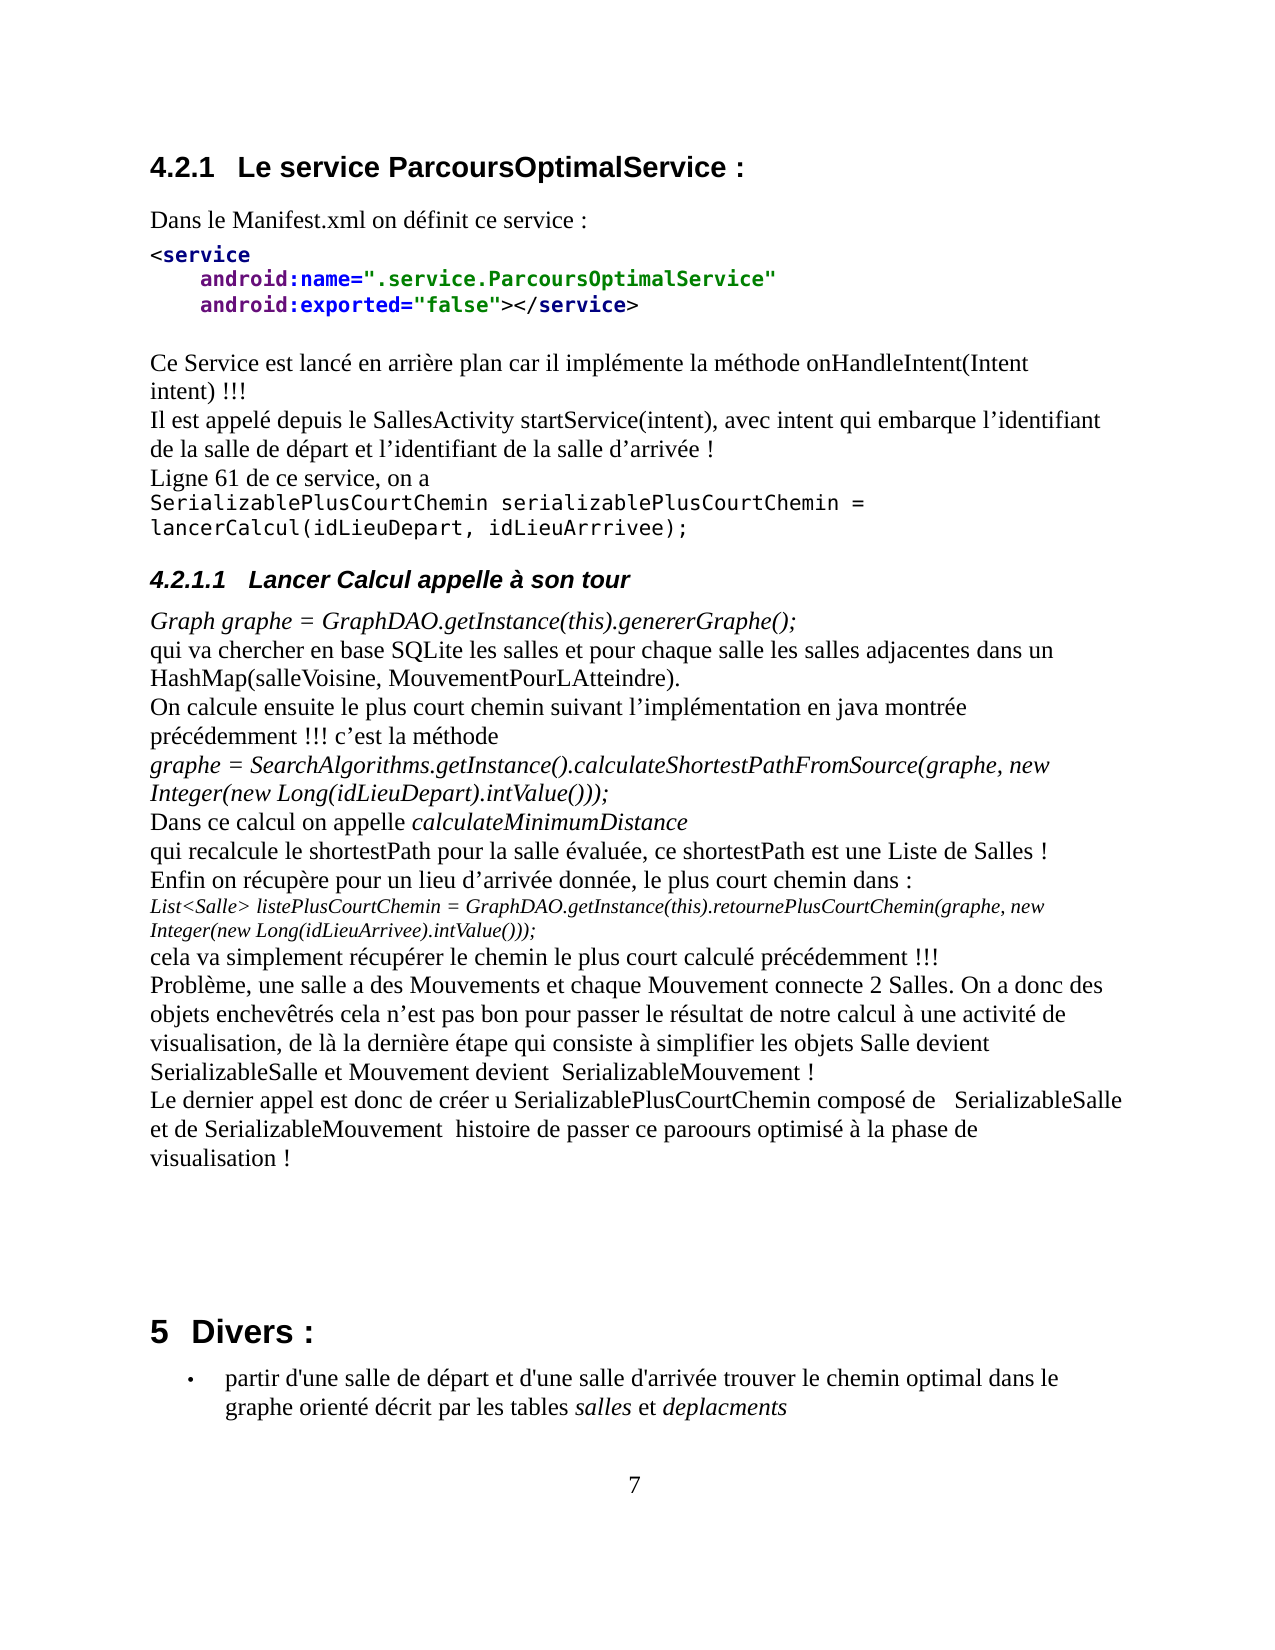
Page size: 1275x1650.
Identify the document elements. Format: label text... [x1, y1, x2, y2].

subtitle Divers : [150, 1312, 1125, 1350]
text List<Salle> listePlusCourtChemin = GraphDAO.getInstance(this).retournePlusCourtChemin(graphe, new Integer(new Long(idLieuArrivee).intValue())); [150, 893, 1125, 942]
text Ligne 61 de ce service, on a [150, 463, 1125, 491]
text <service [150, 243, 1125, 267]
text android:exported="false"></service> [150, 293, 1125, 318]
text qui va chercher en base SQLite les salles et pour chaque salle les salles adjacentes dans un HashMap(salleVoisine, MouvementPourLAtteindre). [150, 635, 1125, 692]
list partir d'une salle de départ et d'une salle d'arrivée trouver le chemin optimal dans le graphe orienté décrit par les tables salles et deplacments [187, 1363, 1125, 1420]
text Enfin on récupère pour un lieu d’arrivée donnée, le plus court chemin dans : [150, 865, 1125, 893]
text On calcule ensuite le plus court chemin suivant l’implémentation en java montrée précédemment !!! c’est la méthode [150, 692, 1125, 750]
text Il est appelé depuis le SallesActivity startService(intent), avec intent qui embarque l’identifiant de la salle de départ et l’identifiant de la salle d’arrivée ! [150, 405, 1125, 463]
text cela va simplement récupérer le chemin le plus court calculé précédemment !!! [150, 942, 1125, 970]
text Graph graphe = GraphDAO.getInstance(this).genererGraphe(); [150, 606, 1125, 635]
text Dans ce calcul on appelle calculateMinimumDistance [150, 807, 1125, 836]
text Le dernier appel est donc de créer u SerializablePlusCourtChemin composé de SerializableSalle et de SerializableMouvement histoire de passer ce paroours optimisé à la phase de visualisation ! [150, 1085, 1125, 1172]
text Ce Service est lancé en arrière plan car il implémente la méthode onHandleIntent(Intent intent) !!! [150, 348, 1125, 405]
subtitle Lancer Calcul appelle à son tour [150, 565, 1125, 593]
text graphe = SearchAlgorithms.getInstance().calculateShortestPathFromSource(graphe, new Integer(new Long(idLieuDepart).intValue())); [150, 750, 1125, 807]
text android:name=".service.ParcoursOptimalService" [150, 267, 1125, 293]
subtitle Le service ParcoursOptimalService : [150, 150, 1125, 183]
text Problème, une salle a des Mouvements et chaque Mouvement connecte 2 Salles. On a donc des objets enchevêtrés cela n’est pas bon pour passer le résultat de notre calcul à une activité de visualisation, de là la dernière étape qui consiste à simplifier les objets Salle devient SerializableSalle et Mouvement devient SerializableMouvement ! [150, 970, 1125, 1085]
text qui recalcule le shortestPath pour la salle évaluée, ce shortestPath est une Liste de Salles ! [150, 836, 1125, 865]
text SerializablePlusCourtChemin serializablePlusCourtChemin = lancerCalcul(idLieuDepart, idLieuArrrivee); [150, 491, 1125, 540]
text Dans le Manifest.xml on définit ce service : [150, 205, 1125, 234]
